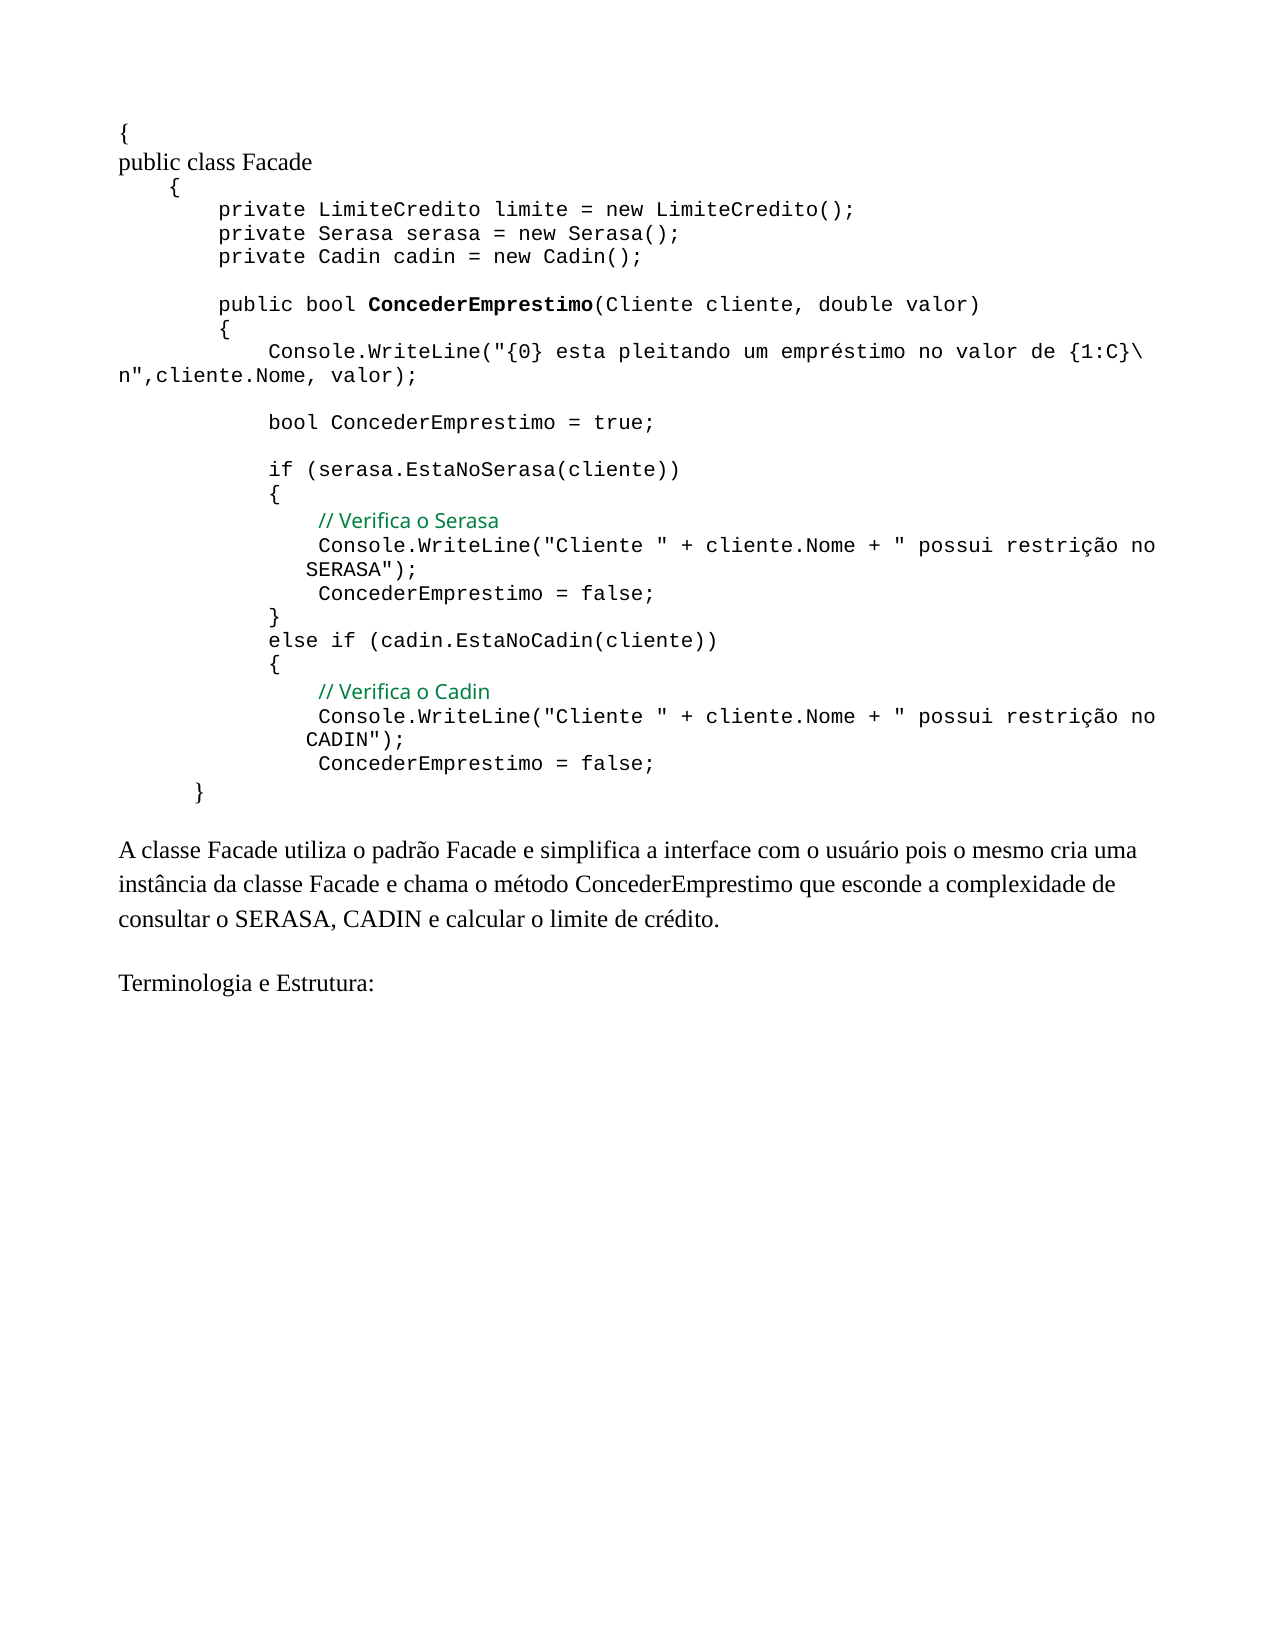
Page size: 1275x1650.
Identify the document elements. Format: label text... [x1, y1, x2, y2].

text private Cadin cadin = new Cadin(); [118, 247, 1157, 270]
text { [118, 317, 1157, 341]
text A classe Facade utiliza o padrão Facade e simplifica a interface com o usuário pois o mesmo cria uma instância da classe Facade e chama o método ConcederEmprestimo que esconde a complexidade de consultar o SERASA, CADIN e calcular o limite de crédito. [118, 835, 1157, 932]
text private LimiteCredito limite = new LimiteCredito(); [118, 199, 1157, 223]
text { [118, 118, 1157, 147]
text { [118, 483, 1157, 507]
text { [118, 176, 1157, 199]
text Console.WriteLine("{0} esta pleitando um empréstimo no valor de {1:C}\n",cliente.Nome, valor); [118, 341, 1157, 388]
text // Verifica o Serasa [118, 507, 1157, 535]
text } [118, 606, 1157, 630]
text // Verifica o Cadin [118, 677, 1157, 706]
text bool ConcederEmprestimo = true; [118, 412, 1157, 436]
text if (serasa.EstaNoSerasa(cliente)) [118, 459, 1157, 483]
text private Serasa serasa = new Serasa(); [118, 223, 1157, 247]
text CADIN"); [118, 729, 1157, 753]
text Console.WriteLine("Cliente " + cliente.Nome + " possui restrição no [118, 535, 1157, 559]
text ConcederEmprestimo = false; [118, 582, 1157, 606]
text } [118, 777, 1157, 805]
text public bool ConcederEmprestimo(Cliente cliente, double valor) [118, 294, 1157, 317]
text public class Facade [118, 147, 1157, 176]
text { [118, 653, 1157, 677]
text ConcederEmprestimo = false; [118, 753, 1157, 777]
text Console.WriteLine("Cliente " + cliente.Nome + " possui restrição no [118, 706, 1157, 729]
text else if (cadin.EstaNoCadin(cliente)) [118, 630, 1157, 653]
text Terminologia e Estrutura: [118, 968, 1157, 996]
text SERASA"); [118, 559, 1157, 582]
